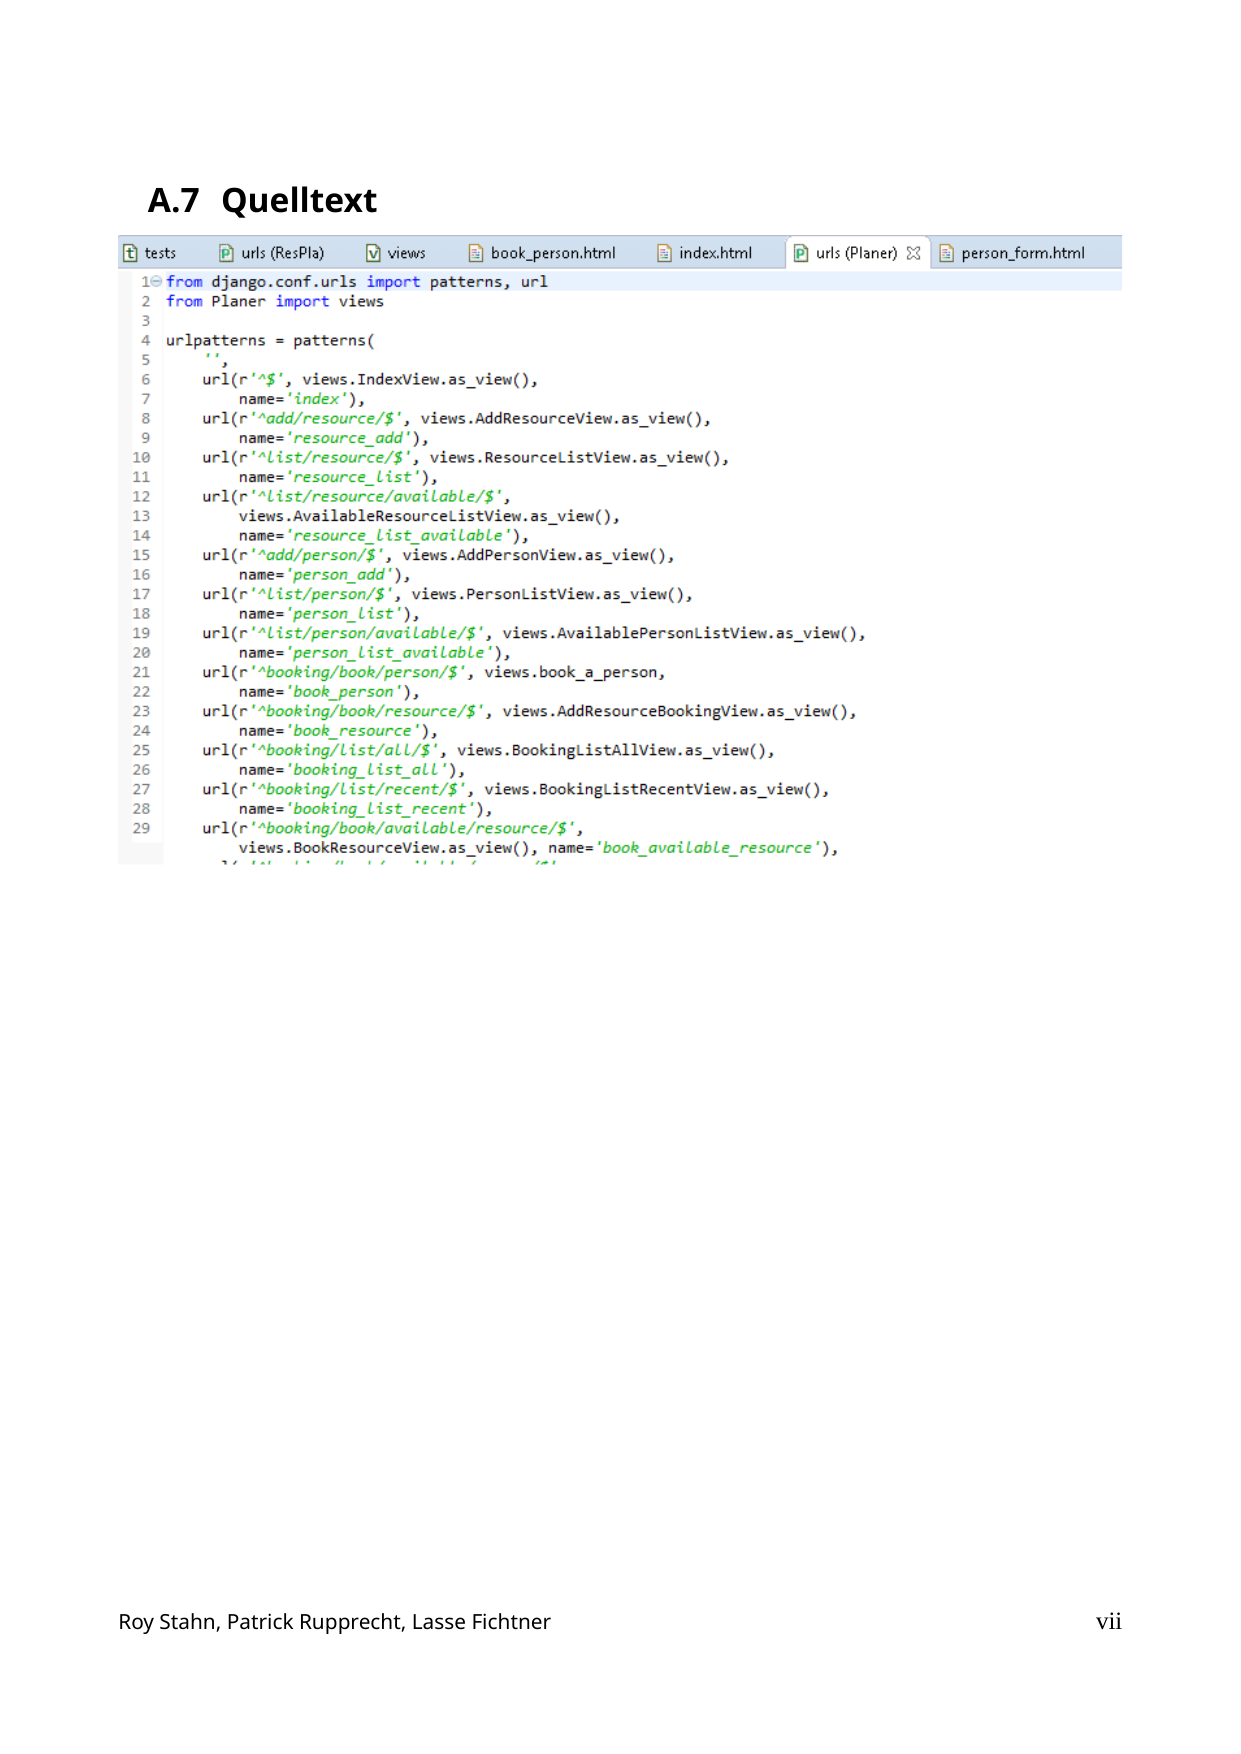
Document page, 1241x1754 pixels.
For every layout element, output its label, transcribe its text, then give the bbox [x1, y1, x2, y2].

picture [118, 235, 1123, 866]
subtitle Quelltext [148, 177, 1122, 223]
